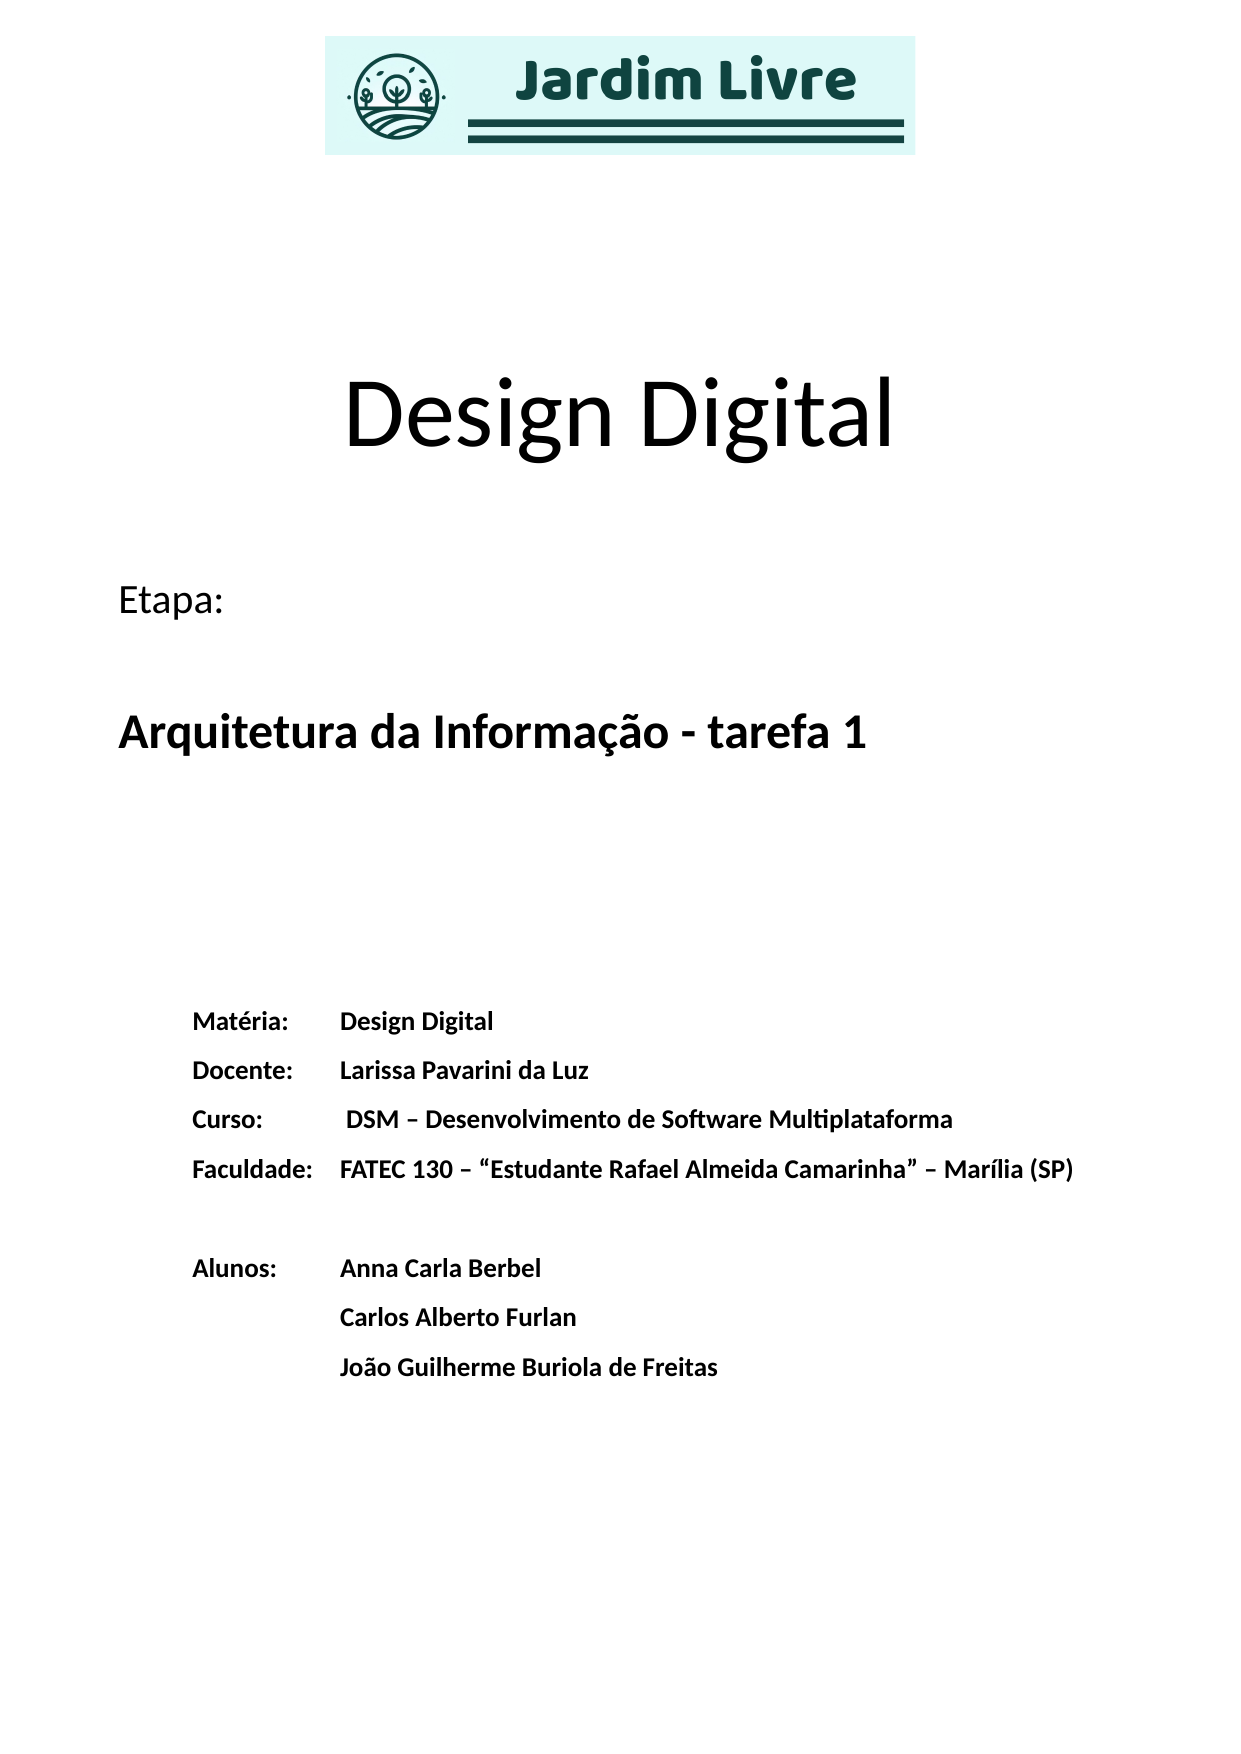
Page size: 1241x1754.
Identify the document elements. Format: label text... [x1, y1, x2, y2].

text Design Digital [118, 349, 1122, 471]
text Faculdade: FATEC 130 – “Estudante Rafael Almeida Camarinha” – Marília (SP) [118, 1152, 1122, 1185]
subtitle Arquitetura da Informação - tarefa 1 [118, 700, 1122, 761]
text Docente: Larissa Pavarini da Luz [118, 1053, 1122, 1086]
text João Guilherme Buriola de Freitas [118, 1350, 1122, 1383]
text Carlos Alberto Furlan [118, 1301, 1122, 1333]
picture [325, 36, 916, 155]
text Etapa: [118, 573, 1122, 624]
text Matéria: Design Digital [118, 1004, 1122, 1037]
text Alunos: Anna Carla Berbel [118, 1251, 1122, 1284]
text Curso: DSM – Desenvolvimento de Software Multiplataforma [118, 1103, 1122, 1136]
